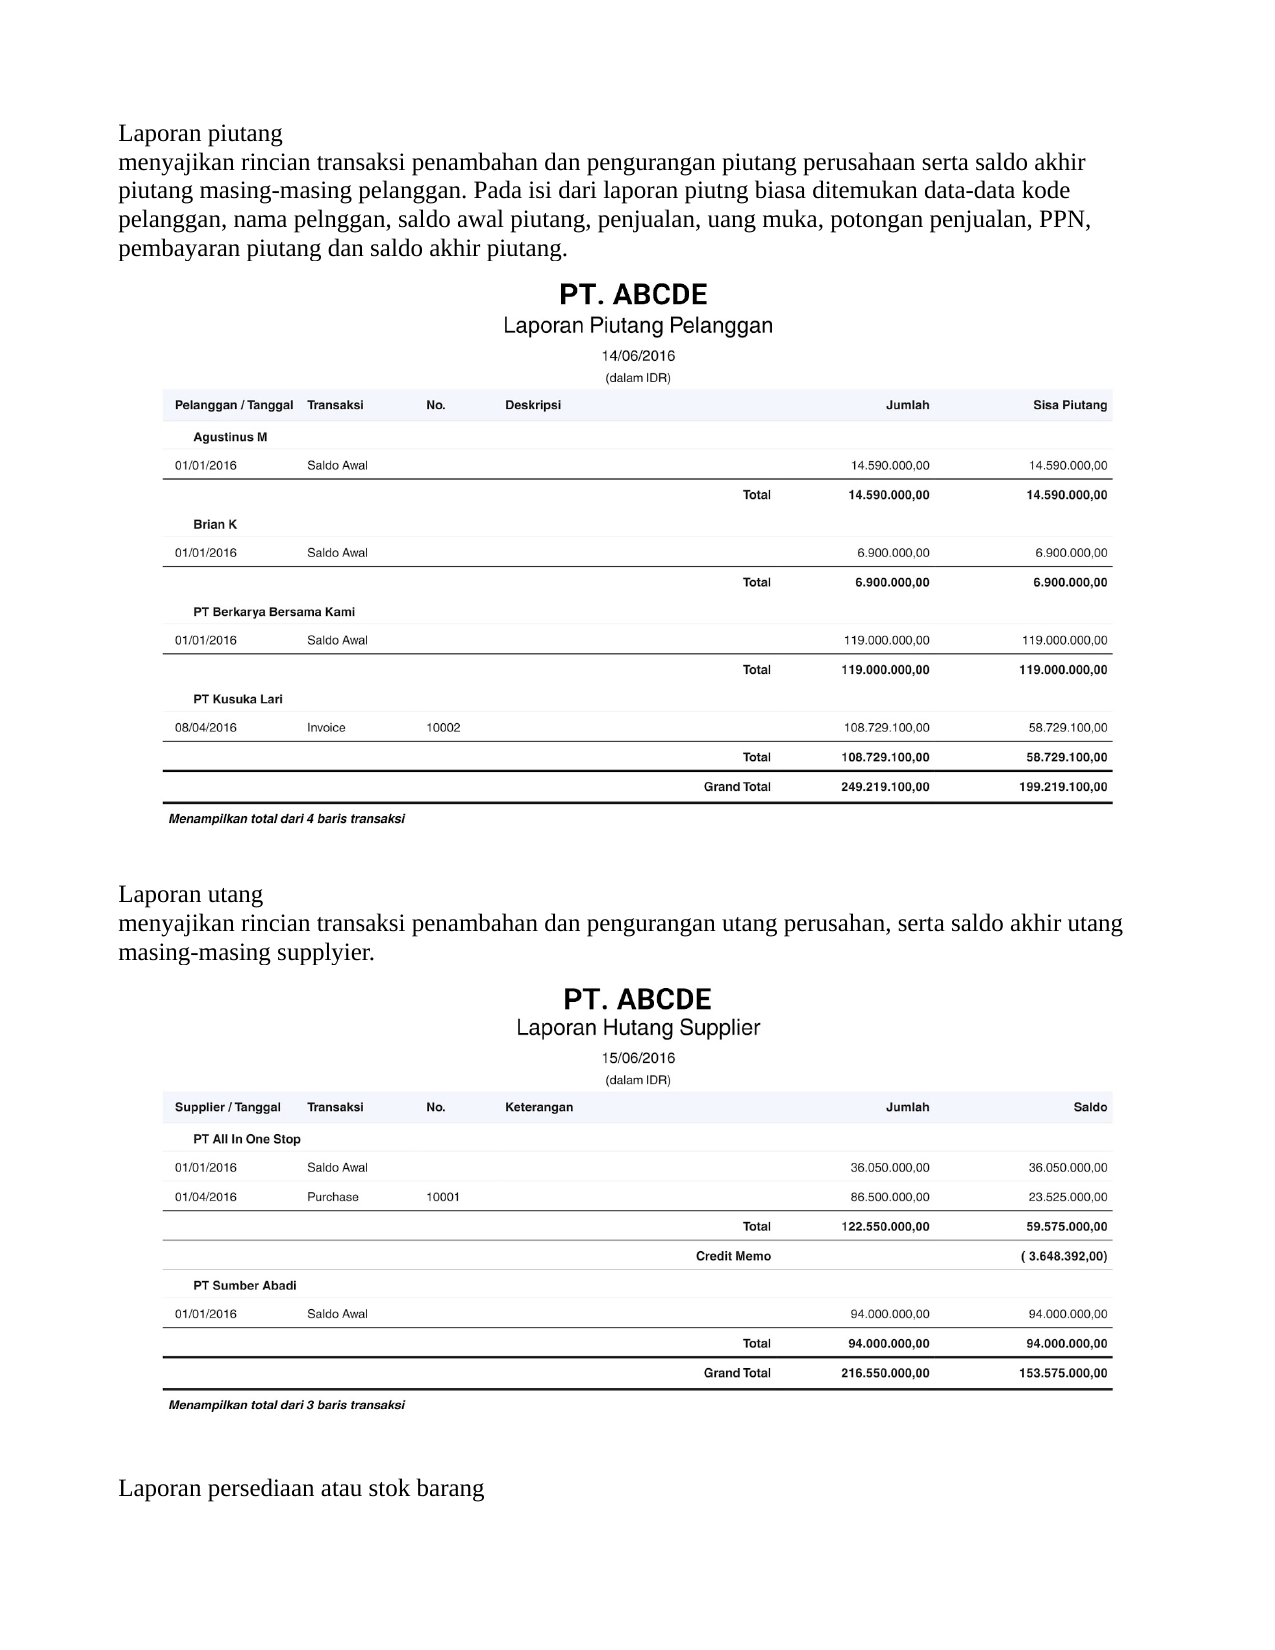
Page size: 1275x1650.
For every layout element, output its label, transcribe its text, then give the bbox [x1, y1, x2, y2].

picture [118, 261, 1157, 851]
text Laporan piutang [118, 118, 1157, 147]
text Laporan utang [118, 879, 1157, 908]
picture [118, 965, 1157, 1444]
text Laporan persediaan atau stok barang [118, 1473, 1157, 1502]
text menyajikan rincian transaksi penambahan dan pengurangan piutang perusahaan serta saldo akhir piutang masing-masing pelanggan. Pada isi dari laporan piutng biasa ditemukan data-data kode pelanggan, nama pelnggan, saldo awal piutang, penjualan, uang muka, potongan penjualan, PPN, pembayaran piutang dan saldo akhir piutang. [118, 147, 1157, 261]
text menyajikan rincian transaksi penambahan dan pengurangan utang perusahan, serta saldo akhir utang masing-masing supplyier. [118, 908, 1157, 965]
